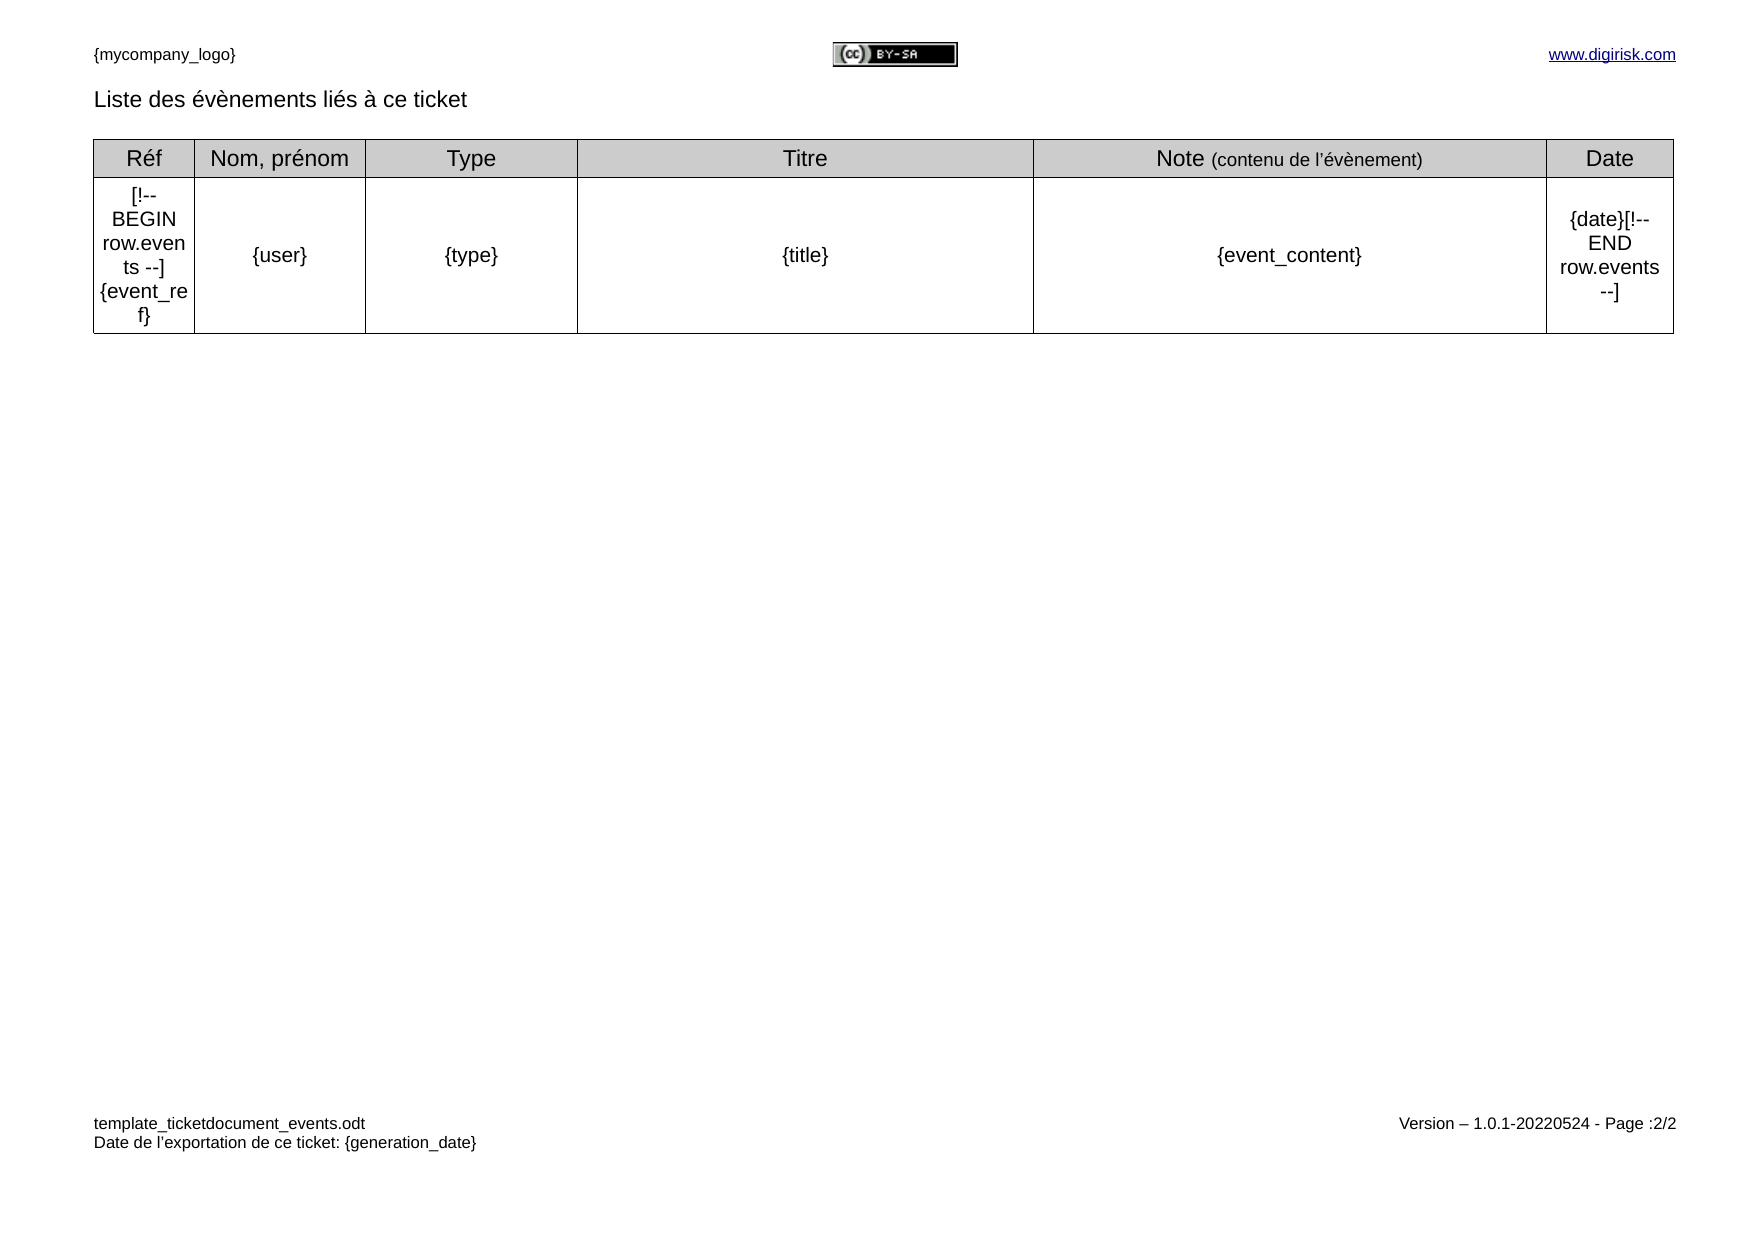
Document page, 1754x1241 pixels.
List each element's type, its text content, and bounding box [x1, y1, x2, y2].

table_header Titre [578, 140, 1033, 177]
table_header Nom, prénom [195, 140, 365, 177]
table_header Note (contenu de l’évènement) [1034, 140, 1546, 177]
table_cell {event_content} [1034, 178, 1546, 332]
table_header Date [1547, 140, 1673, 177]
table_cell {type} [366, 178, 577, 332]
picture [832, 42, 958, 67]
text Liste des évènements liés à ce ticket [94, 86, 1676, 112]
table_cell {title} [578, 178, 1033, 332]
table_cell {user} [195, 178, 365, 332]
table_cell [!-- BEGIN row.events --]{event_ref} [94, 178, 194, 332]
table_cell {date}[!-- END row.events --] [1547, 178, 1673, 332]
table_header Type [366, 140, 577, 177]
table_header Réf [94, 140, 194, 177]
